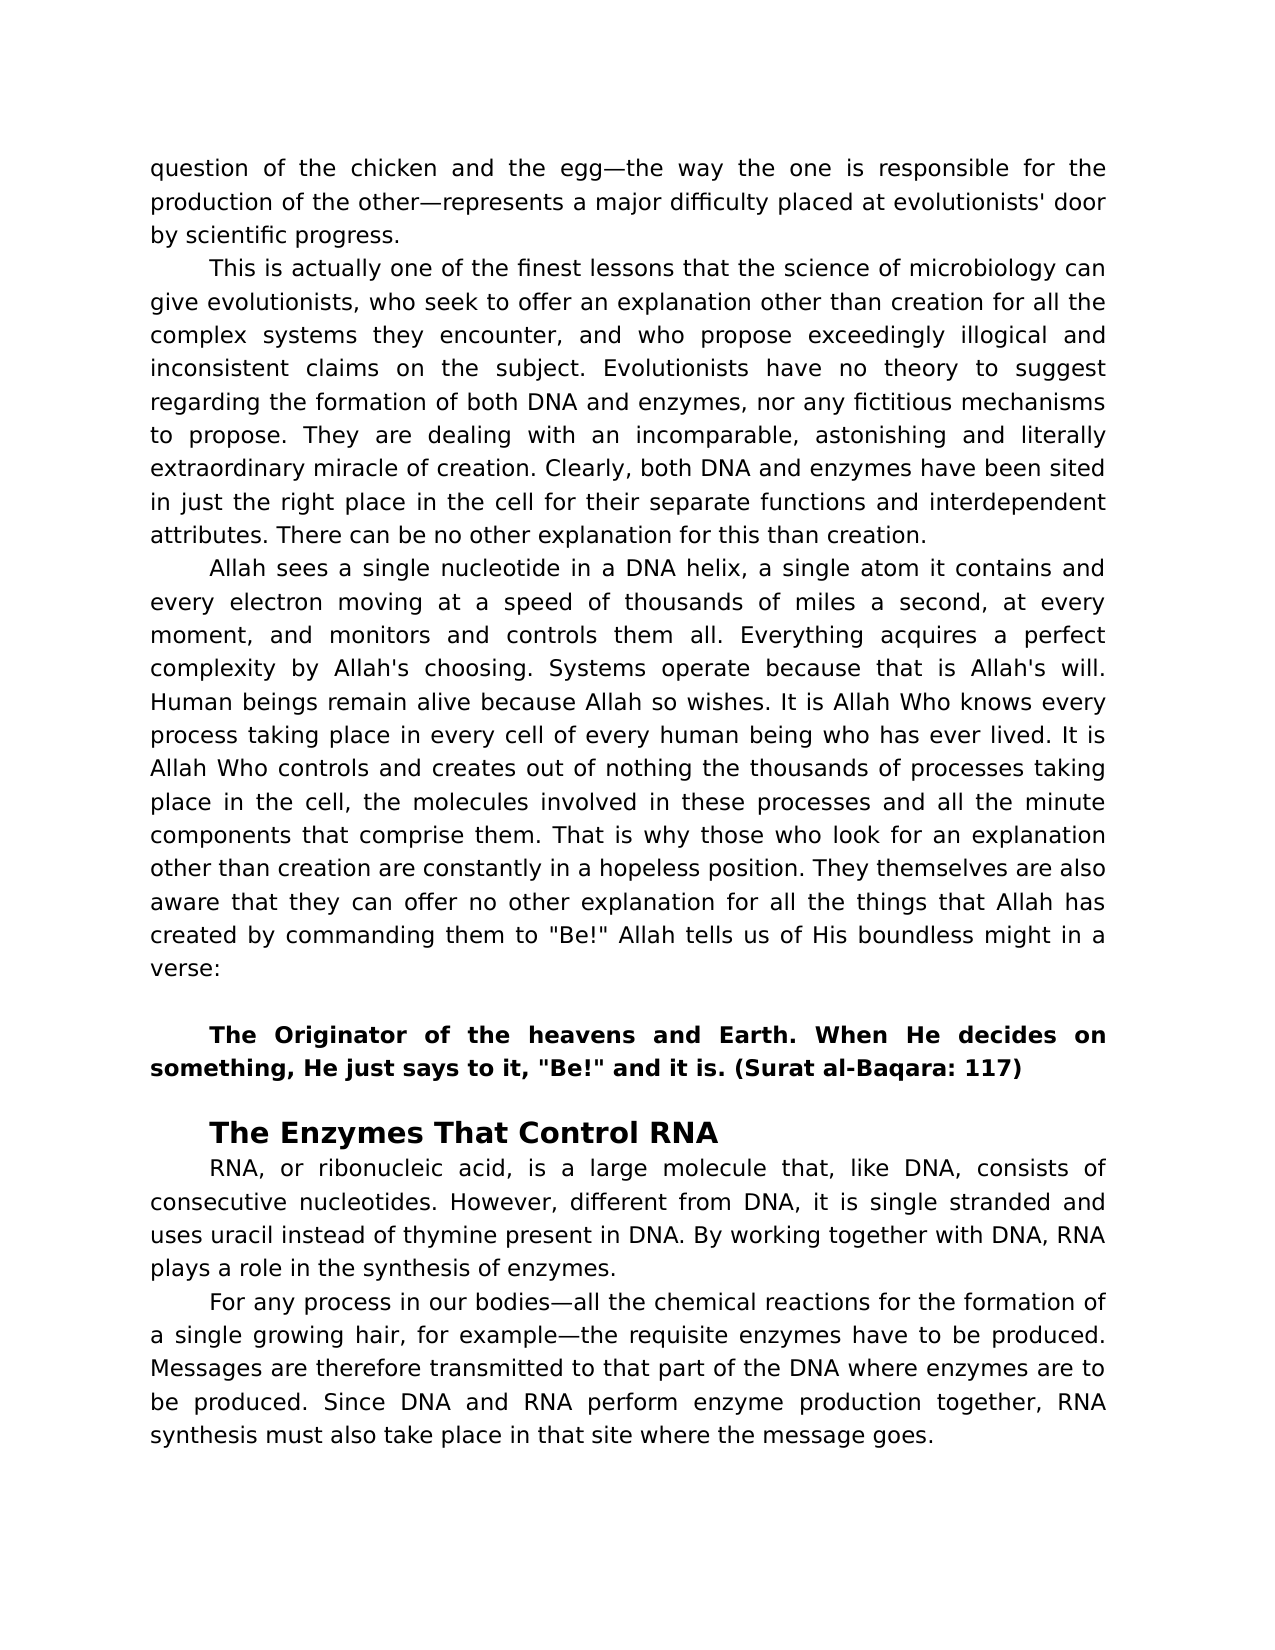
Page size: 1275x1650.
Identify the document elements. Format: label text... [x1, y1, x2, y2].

text question of the chicken and the egg—the way the one is responsible for the production of the other—represents a major difficulty placed at evolutionists' door by scientific progress. [150, 150, 1107, 250]
text Allah sees a single nucleotide in a DNA helix, a single atom it contains and every electron moving at a speed of thousands of miles a second, at every moment, and monitors and controls them all. Everything acquires a perfect complexity by Allah's choosing. Systems operate because that is Allah's will. Human beings remain alive because Allah so wishes. It is Allah Who knows every process taking place in every cell of every human being who has ever lived. It is Allah Who controls and creates out of nothing the thousands of processes taking place in the cell, the molecules involved in these processes and all the minute components that comprise them. That is why those who look for an explanation other than creation are constantly in a hopeless position. They themselves are also aware that they can offer no other explanation for all the things that Allah has created by commanding them to "Be!" Allah tells us of His boundless might in a verse: [150, 550, 1107, 983]
text RNA, or ribonucleic acid, is a large molecule that, like DNA, consists of consecutive nucleotides. However, different from DNA, it is single stranded and uses uracil instead of thymine present in DNA. By working together with DNA, RNA plays a role in the synthesis of enzymes. [150, 1150, 1107, 1283]
text The Enzymes That Control RNA [150, 1117, 1107, 1150]
text For any process in our bodies—all the chemical reactions for the formation of a single growing hair, for example—the requisite enzymes have to be produced. Messages are therefore transmitted to that part of the DNA where enzymes are to be produced. Since DNA and RNA perform enzyme production together, RNA synthesis must also take place in that site where the message goes. [150, 1283, 1107, 1450]
text This is actually one of the finest lessons that the science of microbiology can give evolutionists, who seek to offer an explanation other than creation for all the complex systems they encounter, and who propose exceedingly illogical and inconsistent claims on the subject. Evolutionists have no theory to suggest regarding the formation of both DNA and enzymes, nor any fictitious mechanisms to propose. They are dealing with an incomparable, astonishing and literally extraordinary miracle of creation. Clearly, both DNA and enzymes have been sited in just the right place in the cell for their separate functions and interdependent attributes. There can be no other explanation for this than creation. [150, 250, 1107, 550]
text The Originator of the heavens and Earth. When He decides on something, He just says to it, "Be!" and it is. (Surat al-Baqara: 117) [150, 1017, 1107, 1083]
